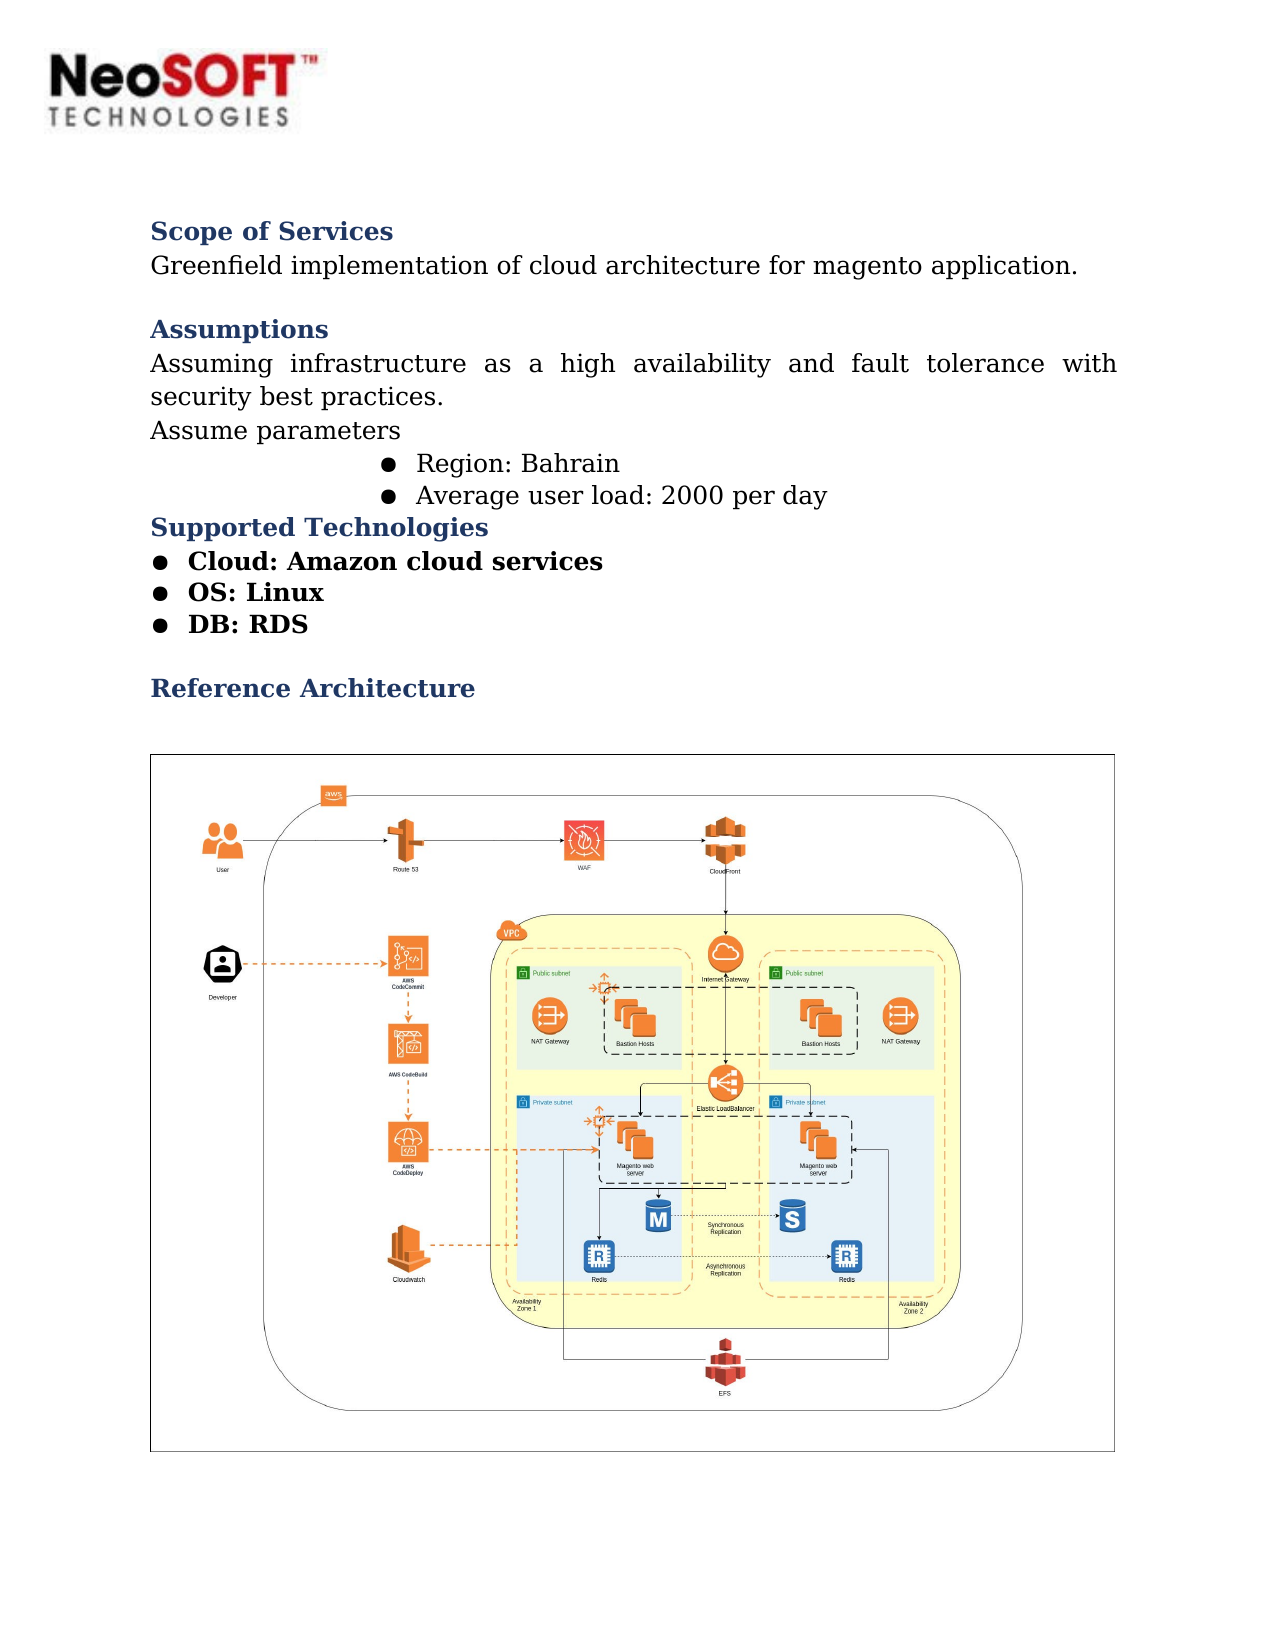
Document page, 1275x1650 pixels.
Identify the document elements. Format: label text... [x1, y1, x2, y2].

text Assuming infrastructure as a high availability and fault tolerance with security best practices. [150, 349, 1125, 412]
text Greenfield implementation of cloud architecture for magento application. [150, 251, 1135, 280]
text Scope of Services [150, 217, 1135, 247]
list Region: Bahrain [378, 450, 1135, 479]
text Reference Architecture [150, 674, 1135, 703]
picture [150, 754, 1115, 1452]
list Cloud: Amazon cloud services [150, 547, 1135, 576]
list Average user load: 2000 per day [378, 481, 1135, 511]
text Assume parameters [150, 416, 1135, 445]
subtitle Assumptions [150, 315, 1135, 344]
list DB: RDS [150, 610, 1135, 639]
list OS: Linux [150, 578, 1135, 608]
subtitle Supported Technologies [150, 513, 1135, 542]
picture [43, 48, 328, 136]
